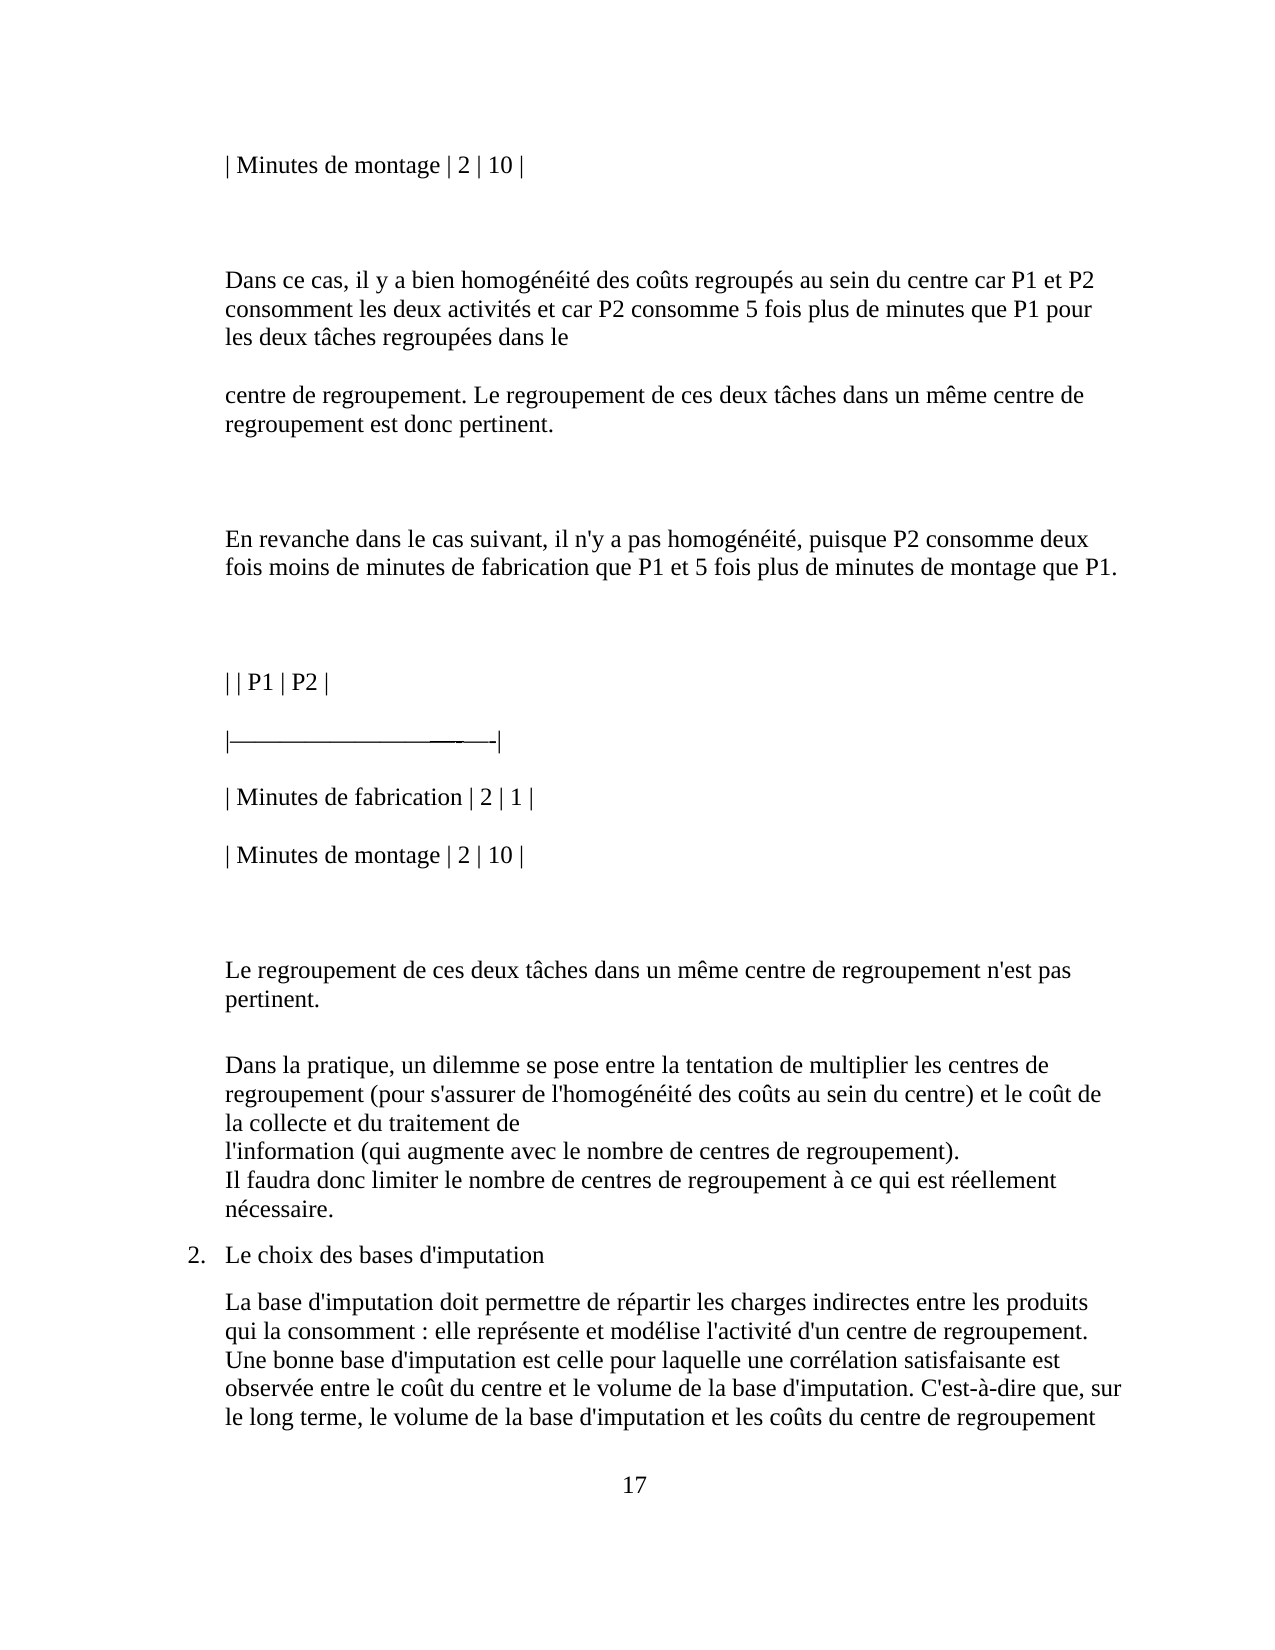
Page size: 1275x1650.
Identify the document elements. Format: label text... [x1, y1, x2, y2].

list Le choix des bases d'imputation [187, 1241, 1125, 1269]
list | Minutes de montage | 2 | 10 | Dans ce cas, il y a bien homogénéité des coûts regroupés au sein du centre car P1 et P2 consomment les deux activités et car P2 consomme 5 fois plus de minutes que P1 pour les deux tâches regroupées dans le centre de regroupement. Le regroupement de ces deux tâches dans un même centre de regroupement est donc pertinent. En revanche dans le cas suivant, il n'y a pas homogénéité, puisque P2 consomme deux fois moins de minutes de fabrication que P1 et 5 fois plus de minutes de montage que P1. | | P1 | P2 | |—————————-—-| | Minutes de fabrication | 2 | 1 | | Minutes de montage | 2 | 10 | Le regroupement de ces deux tâches dans un même centre de regroupement n'est pas pertinent. [187, 150, 1125, 1041]
list Dans la pratique, un dilemme se pose entre la tentation de multiplier les centres de regroupement (pour s'assurer de l'homogénéité des coûts au sein du centre) et le coût de la collecte et du traitement de l'information (qui augmente avec le nombre de centres de regroupement). Il faudra donc limiter le nombre de centres de regroupement à ce qui est réellement nécessaire. [187, 1050, 1125, 1223]
list La base d'imputation doit permettre de répartir les charges indirectes entre les produits qui la consomment : elle représente et modélise l'activité d'un centre de regroupement. Une bonne base d'imputation est celle pour laquelle une corrélation satisfaisante est observée entre le coût du centre et le volume de la base d'imputation. C'est-à-dire que, sur le long terme, le volume de la base d'imputation et les coûts du centre de regroupement [187, 1287, 1125, 1431]
